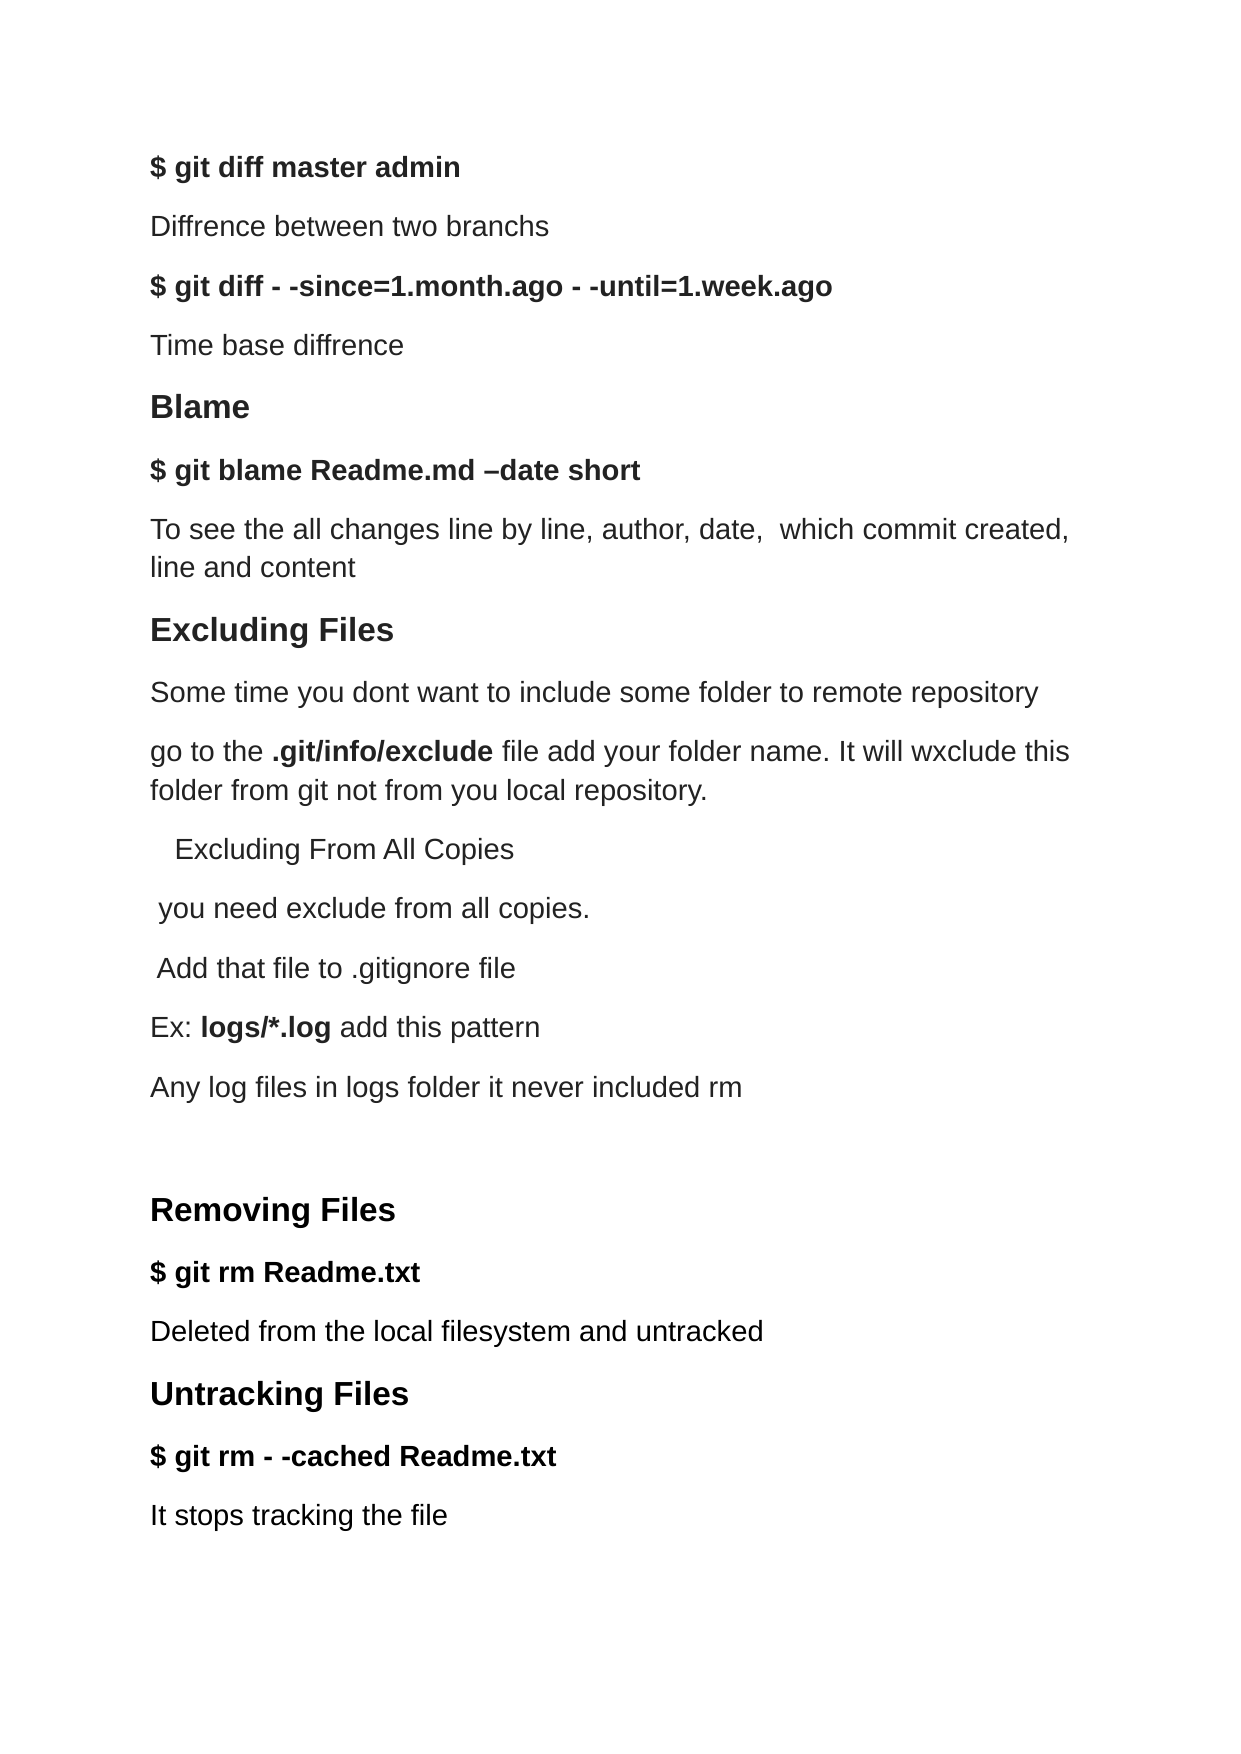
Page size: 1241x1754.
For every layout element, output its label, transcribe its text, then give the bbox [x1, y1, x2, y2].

text Deleted from the local filesystem and untracked [150, 1314, 1090, 1348]
text Diffrence between two branchs [150, 209, 1090, 243]
text $ git rm Readme.txt [150, 1255, 1090, 1288]
text Removing Files [150, 1190, 1090, 1228]
text It stops tracking the file [150, 1498, 1090, 1531]
text go to the .git/info/exclude file add your folder name. It will wxclude this folder from git not from you local repository. [150, 734, 1090, 806]
text you need exclude from all copies. [150, 891, 1090, 925]
text Ex: logs/*.log add this pattern [150, 1010, 1090, 1044]
text Excluding From All Copies [150, 832, 1090, 866]
text Add that file to .gitignore file [150, 951, 1090, 984]
text $ git diff - -since=1.month.ago - -until=1.week.ago [150, 269, 1090, 302]
text $ git diff master admin [150, 150, 1090, 183]
text Time base diffrence [150, 328, 1090, 362]
text Excluding Files [150, 610, 1090, 648]
text Blame [150, 387, 1090, 426]
text To see the all changes line by line, author, date, which commit created, line and content [150, 512, 1090, 584]
text Untracking Files [150, 1373, 1090, 1412]
text $ git rm - -cached Readme.txt [150, 1438, 1090, 1472]
text Some time you dont want to include some folder to remote repository [150, 675, 1090, 708]
text Any log files in logs folder it never included rm [150, 1069, 1090, 1103]
text $ git blame Readme.md –date short [150, 452, 1090, 486]
